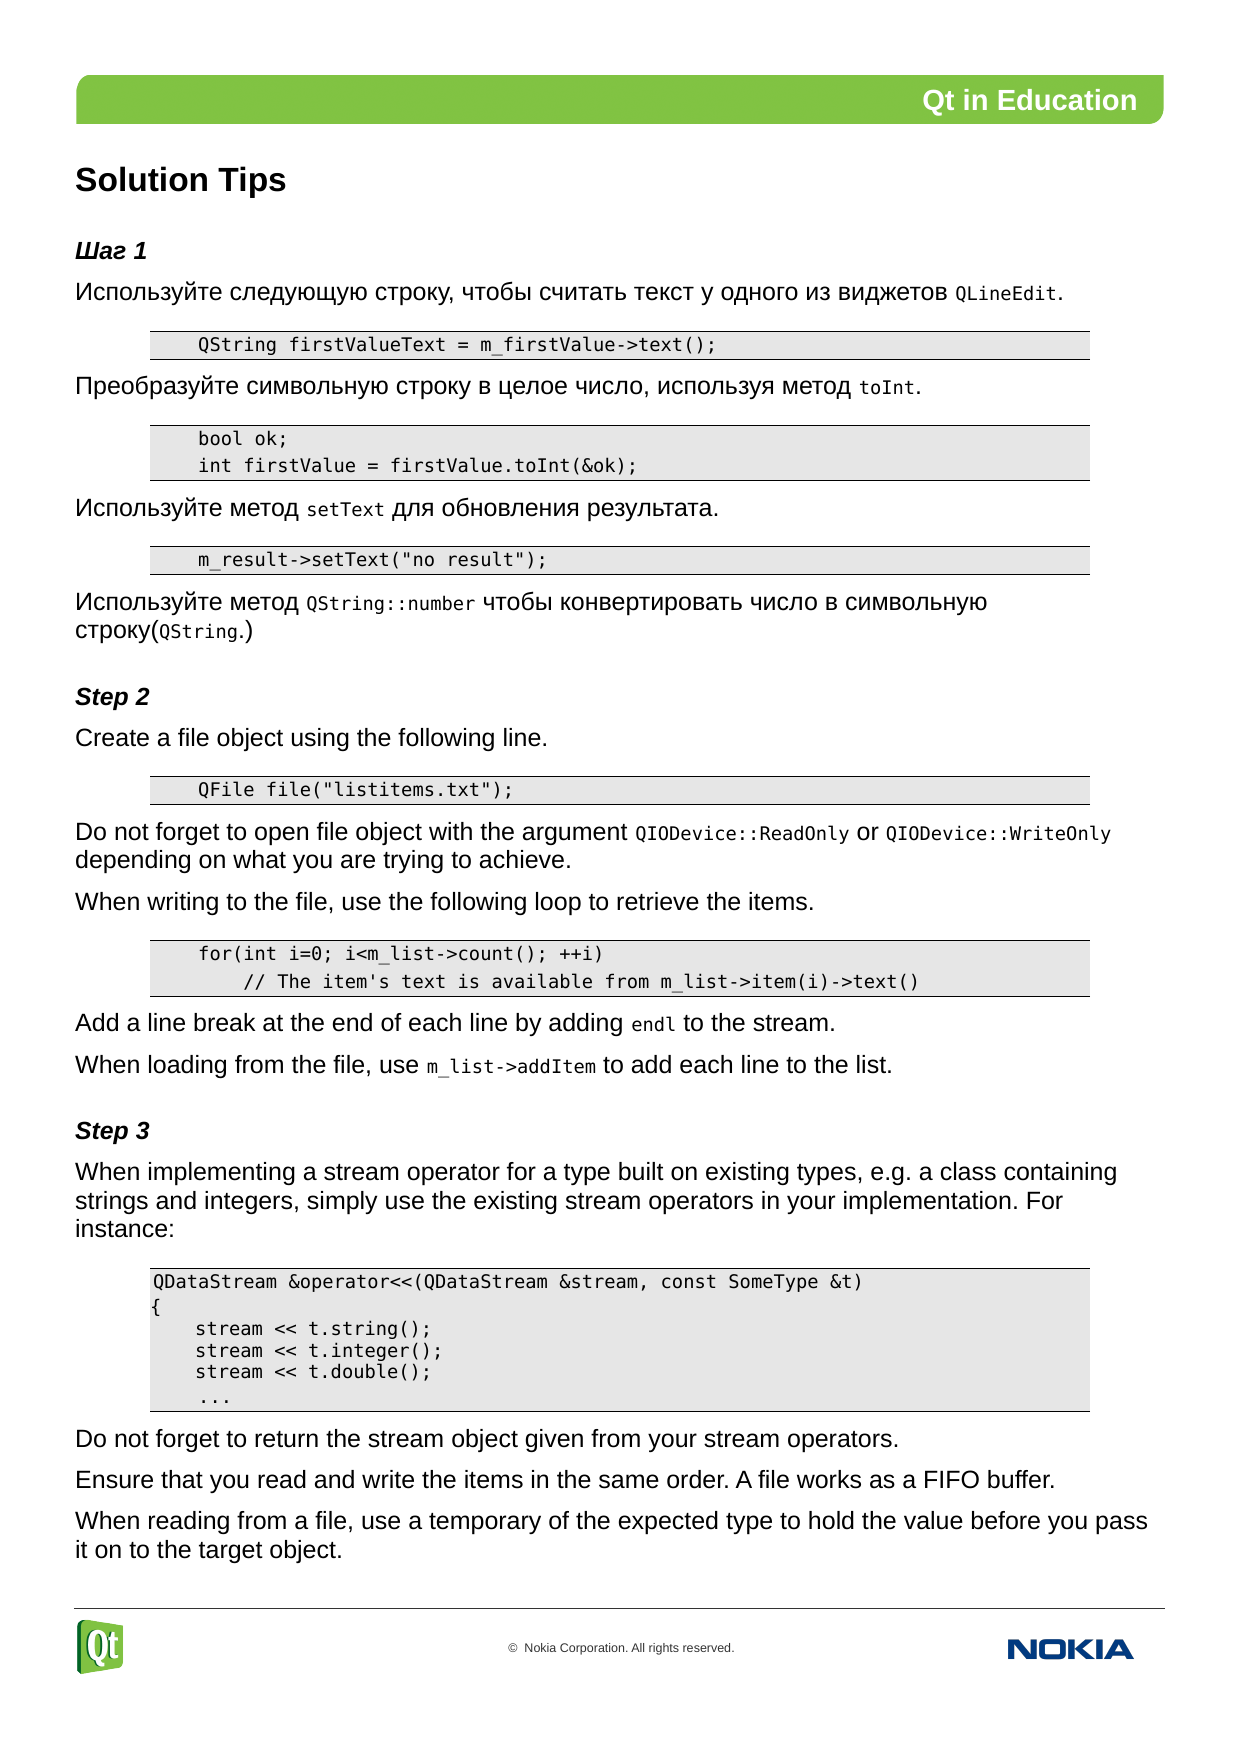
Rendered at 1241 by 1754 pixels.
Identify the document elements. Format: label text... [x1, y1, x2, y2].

text When writing to the file, use the following loop to retrieve the items. [75, 887, 1165, 916]
text stream << t.integer(); [150, 1340, 1090, 1362]
text Do not forget to open file object with the argument QIODevice::ReadOnly or QIODevice::WriteOnly depending on what you are trying to achieve. [75, 817, 1165, 874]
text Add a line break at the end of each line by adding endl to the stream. [75, 1008, 1165, 1037]
text Ensure that you read and write the items in the same order. A file works as a FIFO buffer. [75, 1465, 1165, 1494]
text Используйте следующую строку, чтобы считать текст у одного из виджетов QLineEdit. [75, 277, 1165, 306]
text QString firstValueText = m_firstValue->text(); [150, 332, 1090, 359]
picture [76, 75, 1164, 124]
subtitle Step 2 [75, 682, 1165, 710]
text Используйте метод setText для обновления результата. [75, 493, 1165, 522]
picture [978, 1610, 1164, 1688]
text QFile file("listitems.txt"); [150, 777, 1090, 804]
text When implementing a stream operator for a type built on existing types, e.g. a class containing strings and integers, simply use the existing stream operators in your implementation. For instance: [75, 1157, 1165, 1243]
text for(int i=0; i<m_list->count(); ++i) [150, 941, 1090, 968]
text Используйте метод QString::number чтобы конвертировать число в символьную строку(QString.) [75, 587, 1165, 644]
text Преобразуйте символьную строку в целое число, используя метод toInt. [75, 371, 1165, 400]
subtitle Шаг 1 [75, 236, 1165, 265]
subtitle Solution Tips [75, 160, 1165, 199]
text QDataStream &operator<<(QDataStream &stream, const SomeType &t) [150, 1269, 1090, 1296]
text // The item's text is available from m_list->item(i)->text() [150, 968, 1090, 996]
text m_result->setText("no result"); [150, 547, 1090, 574]
picture [73, 1615, 127, 1679]
text stream << t.double(); [150, 1362, 1090, 1383]
subtitle Step 3 [75, 1116, 1165, 1144]
text Do not forget to return the stream object given from your stream operators. [75, 1424, 1165, 1452]
text { [150, 1296, 1090, 1318]
text When reading from a file, use a temporary of the expected type to hold the value before you pass it on to the target object. [75, 1506, 1165, 1564]
text stream << t.string(); [150, 1318, 1090, 1340]
text When loading from the file, use m_list->addItem to add each line to the list. [75, 1050, 1165, 1078]
text int firstValue = firstValue.toInt(&ok); [150, 453, 1090, 480]
text Create a file object using the following line. [75, 723, 1165, 752]
text bool ok; [150, 426, 1090, 453]
text ... [150, 1383, 1090, 1411]
